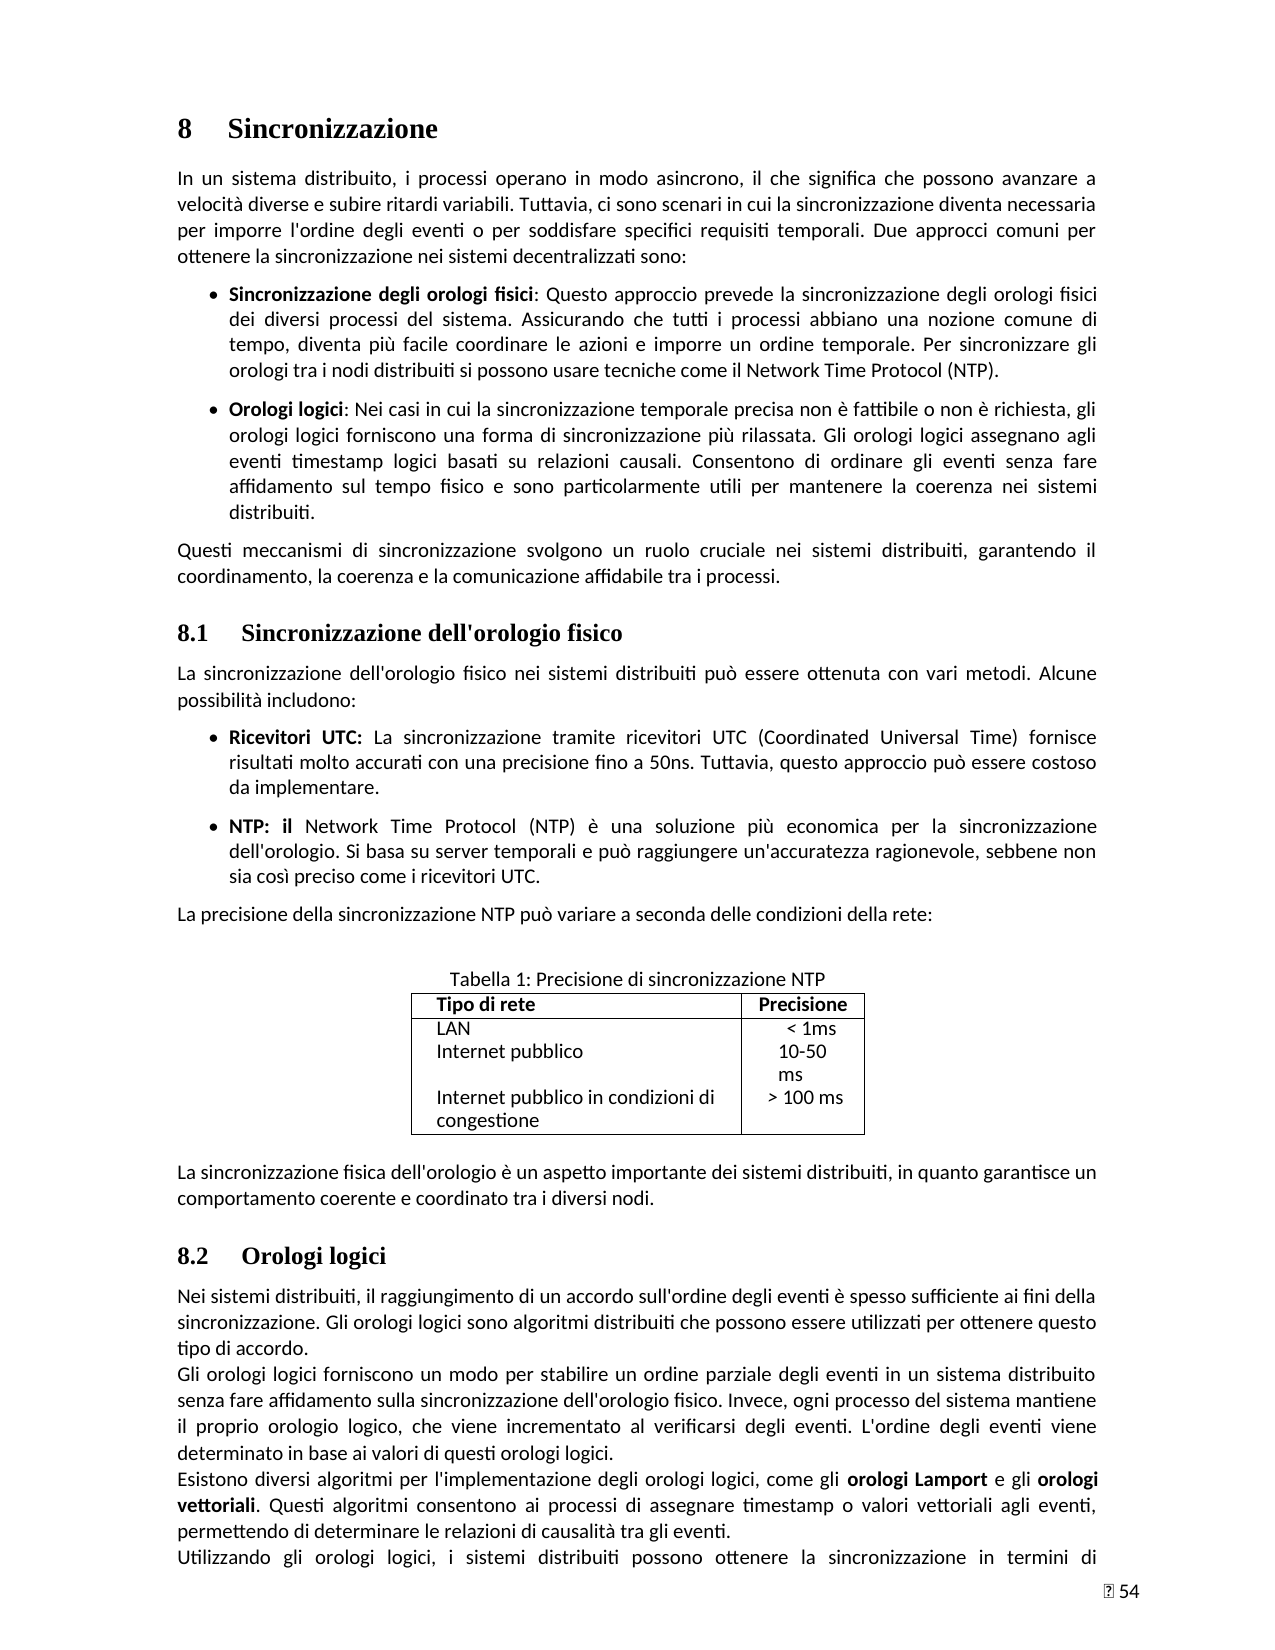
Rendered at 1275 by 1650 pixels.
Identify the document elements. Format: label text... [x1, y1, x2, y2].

text Esistono diversi algoritmi per l'implementazione degli orologi logici, come gli orologi Lamport e gli orologi vettoriali. Questi algoritmi consentono ai processi di assegnare timestamp o valori vettoriali agli eventi, permettendo di determinare le relazioni di causalità tra gli eventi. [177, 1466, 1098, 1544]
text Gli orologi logici forniscono un modo per stabilire un ordine parziale degli eventi in un sistema distribuito senza fare affidamento sulla sincronizzazione dell'orologio fisico. Invece, ogni processo del sistema mantiene il proprio orologio logico, che viene incrementato al verificarsi degli eventi. L'ordine degli eventi viene determinato in base ai valori di questi orologi logici. [177, 1361, 1098, 1465]
table_cell Internet pubblico in condizioni di [412, 1086, 741, 1111]
subtitle Sincronizzazione dell'orologio fisico [177, 618, 1139, 647]
subtitle Sincronizzazione [177, 112, 1139, 145]
text Tabella 1: Precisione di sincronizzazione NTP [136, 966, 1139, 991]
list Sincronizzazione degli orologi fisici: Questo approccio prevede la sincronizzazione degli orologi fisici dei diversi processi del sistema. Assicurando che tutti i processi abbiano una nozione comune di tempo, diventa più facile coordinare le azioni e imporre un ordine temporale. Per sincronizzare gli orologi tra i nodi distribuiti si possono usare tecniche come il Network Time Protocol (NTP). [208, 281, 1098, 382]
table_cell LAN [412, 1019, 741, 1040]
subtitle Orologi logici [177, 1241, 1139, 1269]
list Orologi logici: Nei casi in cui la sincronizzazione temporale precisa non è fattibile o non è richiesta, gli orologi logici forniscono una forma di sincronizzazione più rilassata. Gli orologi logici assegnano agli eventi timestamp logici basati su relazioni causali. Consentono di ordinare gli eventi senza fare affidamento sul tempo fisico e sono particolarmente utili per mantenere la coerenza nei sistemi distribuiti. [208, 397, 1098, 524]
table_cell [742, 1111, 864, 1134]
table_cell < 1ms [742, 1019, 864, 1040]
text La sincronizzazione fisica dell'orologio è un aspetto importante dei sistemi distribuiti, in quanto garantisce un comportamento coerente e coordinato tra i diversi nodi. [177, 1159, 1098, 1211]
text In un sistema distribuito, i processi operano in modo asincrono, il che significa che possono avanzare a velocità diverse e subire ritardi variabili. Tuttavia, ci sono scenari in cui la sincronizzazione diventa necessaria per imporre l'ordine degli eventi o per soddisfare specifici requisiti temporali. Due approcci comuni per ottenere la sincronizzazione nei sistemi decentralizzati sono: [177, 165, 1098, 269]
text La precisione della sincronizzazione NTP può variare a seconda delle condizioni della rete: [177, 901, 1139, 927]
list NTP: il Network Time Protocol (NTP) è una soluzione più economica per la sincronizzazione dell'orologio. Si basa su server temporali e può raggiungere un'accuratezza ragionevole, sebbene non sia così preciso come i ricevitori UTC. [208, 813, 1098, 888]
list Ricevitori UTC: La sincronizzazione tramite ricevitori UTC (Coordinated Universal Time) fornisce risultati molto accurati con una precisione fino a 50ns. Tuttavia, questo approccio può essere costoso da implementare. [208, 725, 1098, 800]
text Nei sistemi distribuiti, il raggiungimento di un accordo sull'ordine degli eventi è spesso sufficiente ai fini della sincronizzazione. Gli orologi logici sono algoritmi distribuiti che possono essere utilizzati per ottenere questo tipo di accordo. [177, 1283, 1098, 1361]
text La sincronizzazione dell'orologio fisico nei sistemi distribuiti può essere ottenuta con vari metodi. Alcune possibilità includono: [177, 661, 1098, 712]
text Utilizzando gli orologi logici, i sistemi distribuiti possono ottenere la sincronizzazione in termini di [177, 1544, 1098, 1570]
table_header Tipo di rete [412, 994, 741, 1018]
table_header Precisione [742, 994, 864, 1018]
table_cell congestione [412, 1111, 741, 1134]
table_cell Internet pubblico [412, 1040, 741, 1086]
text Questi meccanismi di sincronizzazione svolgono un ruolo cruciale nei sistemi distribuiti, garantendo il coordinamento, la coerenza e la comunicazione affidabile tra i processi. [177, 537, 1098, 588]
table_cell 10-50 ms [742, 1040, 864, 1086]
table_cell > 100 ms [742, 1086, 864, 1111]
